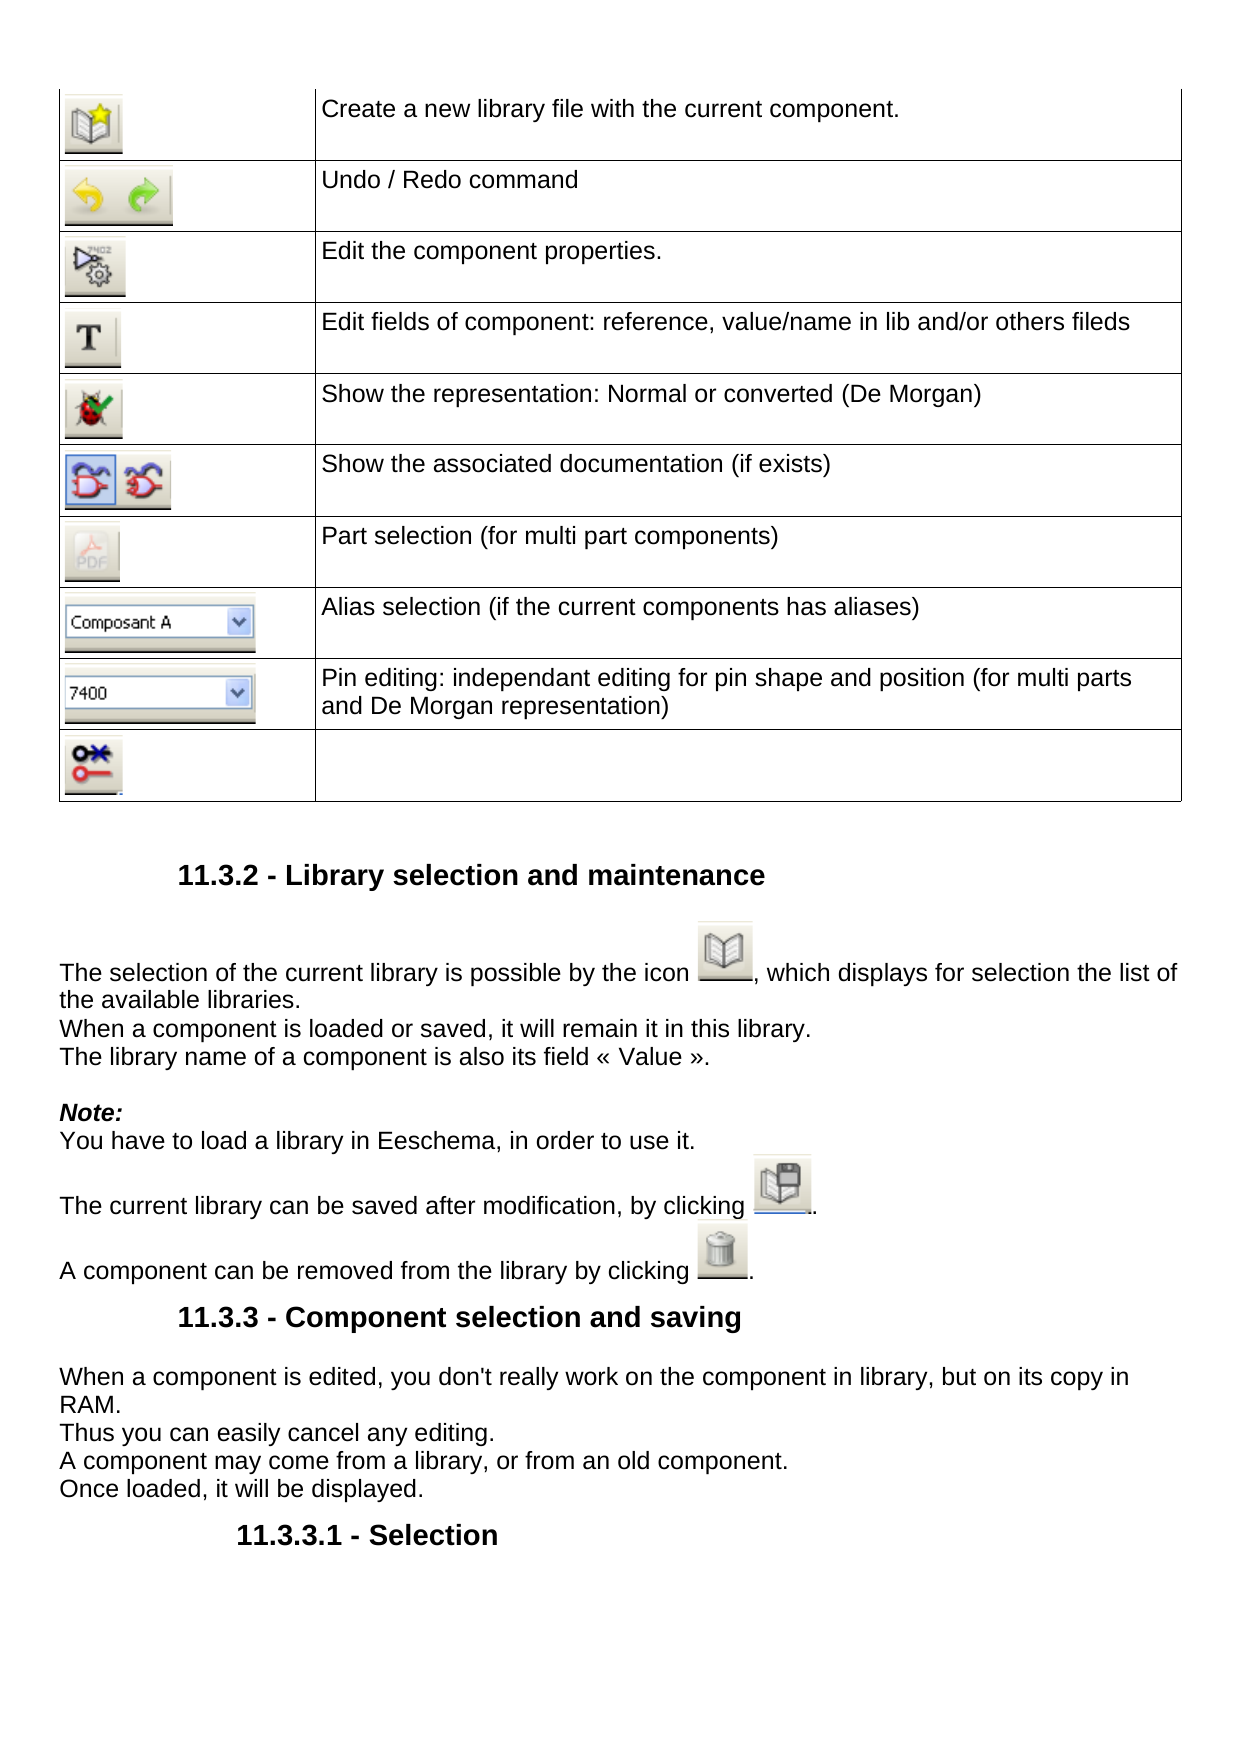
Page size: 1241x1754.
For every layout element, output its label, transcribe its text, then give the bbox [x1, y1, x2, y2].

text A component may come from a library, or from an old component. [59, 1447, 1181, 1475]
picture [64, 592, 256, 653]
picture [64, 663, 256, 724]
text Note: [59, 1098, 1181, 1126]
table_cell Create a new library file with the current component. [316, 89, 1181, 160]
picture [64, 236, 126, 297]
table_cell Pin editing: independant editing for pin shape and position (for multi parts and De Morgan representation) [316, 659, 1181, 729]
table_cell Part selection (for multi part components) [316, 517, 1181, 587]
picture [753, 1154, 812, 1214]
table_cell [60, 89, 315, 160]
text The library name of a component is also its field « Value ». [59, 1042, 1181, 1070]
table_cell [60, 303, 315, 373]
picture [64, 379, 123, 439]
picture [64, 165, 173, 226]
picture [64, 735, 123, 795]
picture [64, 450, 172, 510]
text When a component is loaded or saved, it will remain it in this library. [59, 1014, 1181, 1042]
subtitle Library selection and maintenance [177, 859, 1181, 892]
text The current library can be saved after modification, by clicking . [59, 1154, 1181, 1219]
subtitle Component selection and saving [177, 1301, 1181, 1333]
text Thus you can easily cancel any editing. [59, 1419, 1181, 1447]
text The selection of the current library is possible by the icon , which displays for selection the list of the available libraries. [59, 921, 1181, 1014]
text A component can be removed from the library by clicking . [59, 1219, 1181, 1284]
picture [697, 1219, 748, 1279]
text When a component is edited, you don't really work on the component in library, but on its copy in RAM. [59, 1363, 1181, 1419]
table_cell [60, 161, 315, 231]
table_cell [60, 659, 315, 729]
table_cell Edit the component properties. [316, 232, 1181, 302]
table_cell [60, 445, 315, 516]
table_cell Show the representation: Normal or converted (De Morgan) [316, 374, 1181, 444]
table_cell Alias selection (if the current components has aliases) [316, 588, 1181, 658]
table_cell Undo / Redo command [316, 161, 1181, 231]
table_cell [316, 730, 1181, 801]
table_cell Edit fields of component: reference, value/name in lib and/or others fileds [316, 303, 1181, 373]
table_cell [60, 374, 315, 444]
picture [64, 94, 123, 154]
picture [64, 308, 122, 368]
table_cell [60, 232, 315, 302]
picture [697, 921, 753, 981]
text Once loaded, it will be displayed. [59, 1475, 1181, 1503]
picture [64, 521, 120, 582]
table_cell [60, 588, 315, 658]
table_cell Show the associated documentation (if exists) [316, 445, 1181, 516]
table_cell [60, 517, 315, 587]
subtitle Selection [236, 1519, 1181, 1552]
table_cell [60, 730, 315, 801]
text You have to load a library in Eeschema, in order to use it. [59, 1126, 1181, 1154]
